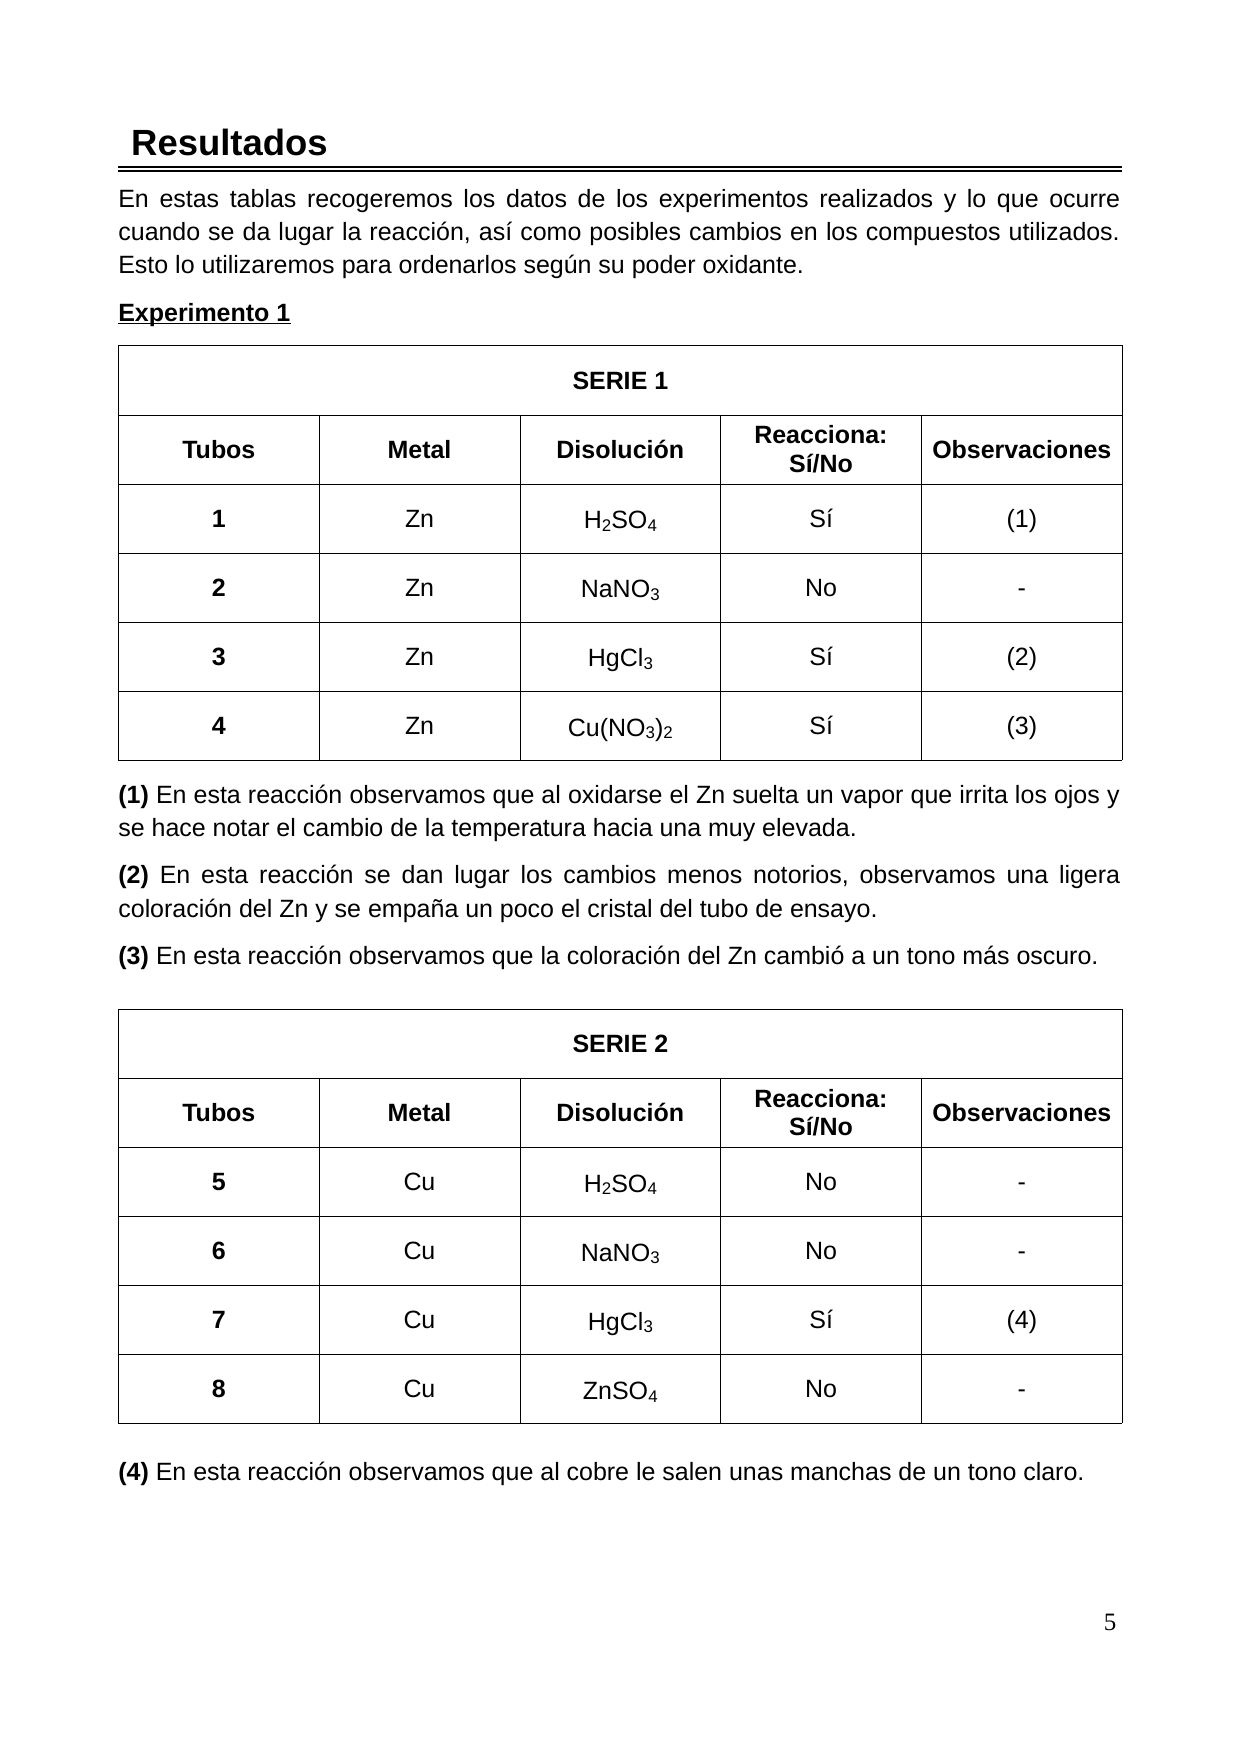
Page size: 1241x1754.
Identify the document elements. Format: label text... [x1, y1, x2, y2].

table_cell HgCl3 [521, 623, 720, 691]
table_cell Sí [721, 623, 921, 691]
table_cell Metal [320, 416, 520, 483]
table_cell - [922, 554, 1122, 622]
table_cell 1 [119, 485, 319, 553]
table_cell Observaciones [922, 416, 1122, 483]
table_cell 4 [119, 692, 319, 760]
table_cell No [721, 1217, 921, 1285]
table_cell (2) [922, 623, 1122, 691]
table_header SERIE 2 [119, 1010, 1122, 1078]
text (1) En esta reacción observamos que al oxidarse el Zn suelta un vapor que irrita los ojos y se hace notar el cambio de la temperatura hacia una muy elevada. [118, 780, 1122, 842]
table_cell - [922, 1148, 1122, 1216]
table_cell Sí [721, 692, 921, 760]
text Experimento 1 [118, 298, 1122, 327]
table_cell Zn [320, 485, 520, 553]
table_cell 3 [119, 623, 319, 691]
table_cell (4) [922, 1286, 1122, 1354]
table_cell Zn [320, 623, 520, 691]
table_cell NaNO3 [521, 554, 720, 622]
table_cell H2SO4 [521, 485, 720, 553]
table_cell Cu [320, 1355, 520, 1423]
subtitle Resultados [118, 118, 1122, 166]
table_cell Disolución [521, 1079, 720, 1147]
table_cell 7 [119, 1286, 319, 1354]
table_cell No [721, 1148, 921, 1216]
table_cell 8 [119, 1355, 319, 1423]
table_cell Zn [320, 692, 520, 760]
table_header SERIE 1 [119, 346, 1122, 414]
table_cell 2 [119, 554, 319, 622]
table_cell Reacciona: Sí/No [721, 416, 921, 483]
table_cell - [922, 1217, 1122, 1285]
table_cell Disolución [521, 416, 720, 483]
table_cell 5 [119, 1148, 319, 1216]
table_cell Zn [320, 554, 520, 622]
table_cell Tubos [119, 1079, 319, 1147]
table_cell H2SO4 [521, 1148, 720, 1216]
table_cell Sí [721, 1286, 921, 1354]
text (3) En esta reacción observamos que la coloración del Zn cambió a un tono más oscuro. [118, 941, 1122, 970]
text (2) En esta reacción se dan lugar los cambios menos notorios, observamos una ligera coloración del Zn y se empaña un poco el cristal del tubo de ensayo. [118, 861, 1122, 922]
table_cell Cu(NO3)2 [521, 692, 720, 760]
text En estas tablas recogeremos los datos de los experimentos realizados y lo que ocurre cuando se da lugar la reacción, así como posibles cambios en los compuestos utilizados. Esto lo utilizaremos para ordenarlos según su poder oxidante. [118, 184, 1122, 279]
table_cell 6 [119, 1217, 319, 1285]
table_cell - [922, 1355, 1122, 1423]
table_cell NaNO3 [521, 1217, 720, 1285]
table_cell Cu [320, 1286, 520, 1354]
table_cell Cu [320, 1148, 520, 1216]
table_cell Tubos [119, 416, 319, 483]
table_cell Cu [320, 1217, 520, 1285]
table_cell ZnSO4 [521, 1355, 720, 1423]
table_cell Sí [721, 485, 921, 553]
text (4) En esta reacción observamos que al cobre le salen unas manchas de un tono claro. [118, 1457, 1122, 1486]
table_cell (3) [922, 692, 1122, 760]
table_cell Observaciones [922, 1079, 1122, 1147]
table_cell HgCl3 [521, 1286, 720, 1354]
table_cell Metal [320, 1079, 520, 1147]
table_cell (1) [922, 485, 1122, 553]
table_cell No [721, 554, 921, 622]
table_cell Reacciona: Sí/No [721, 1079, 921, 1147]
table_cell No [721, 1355, 921, 1423]
